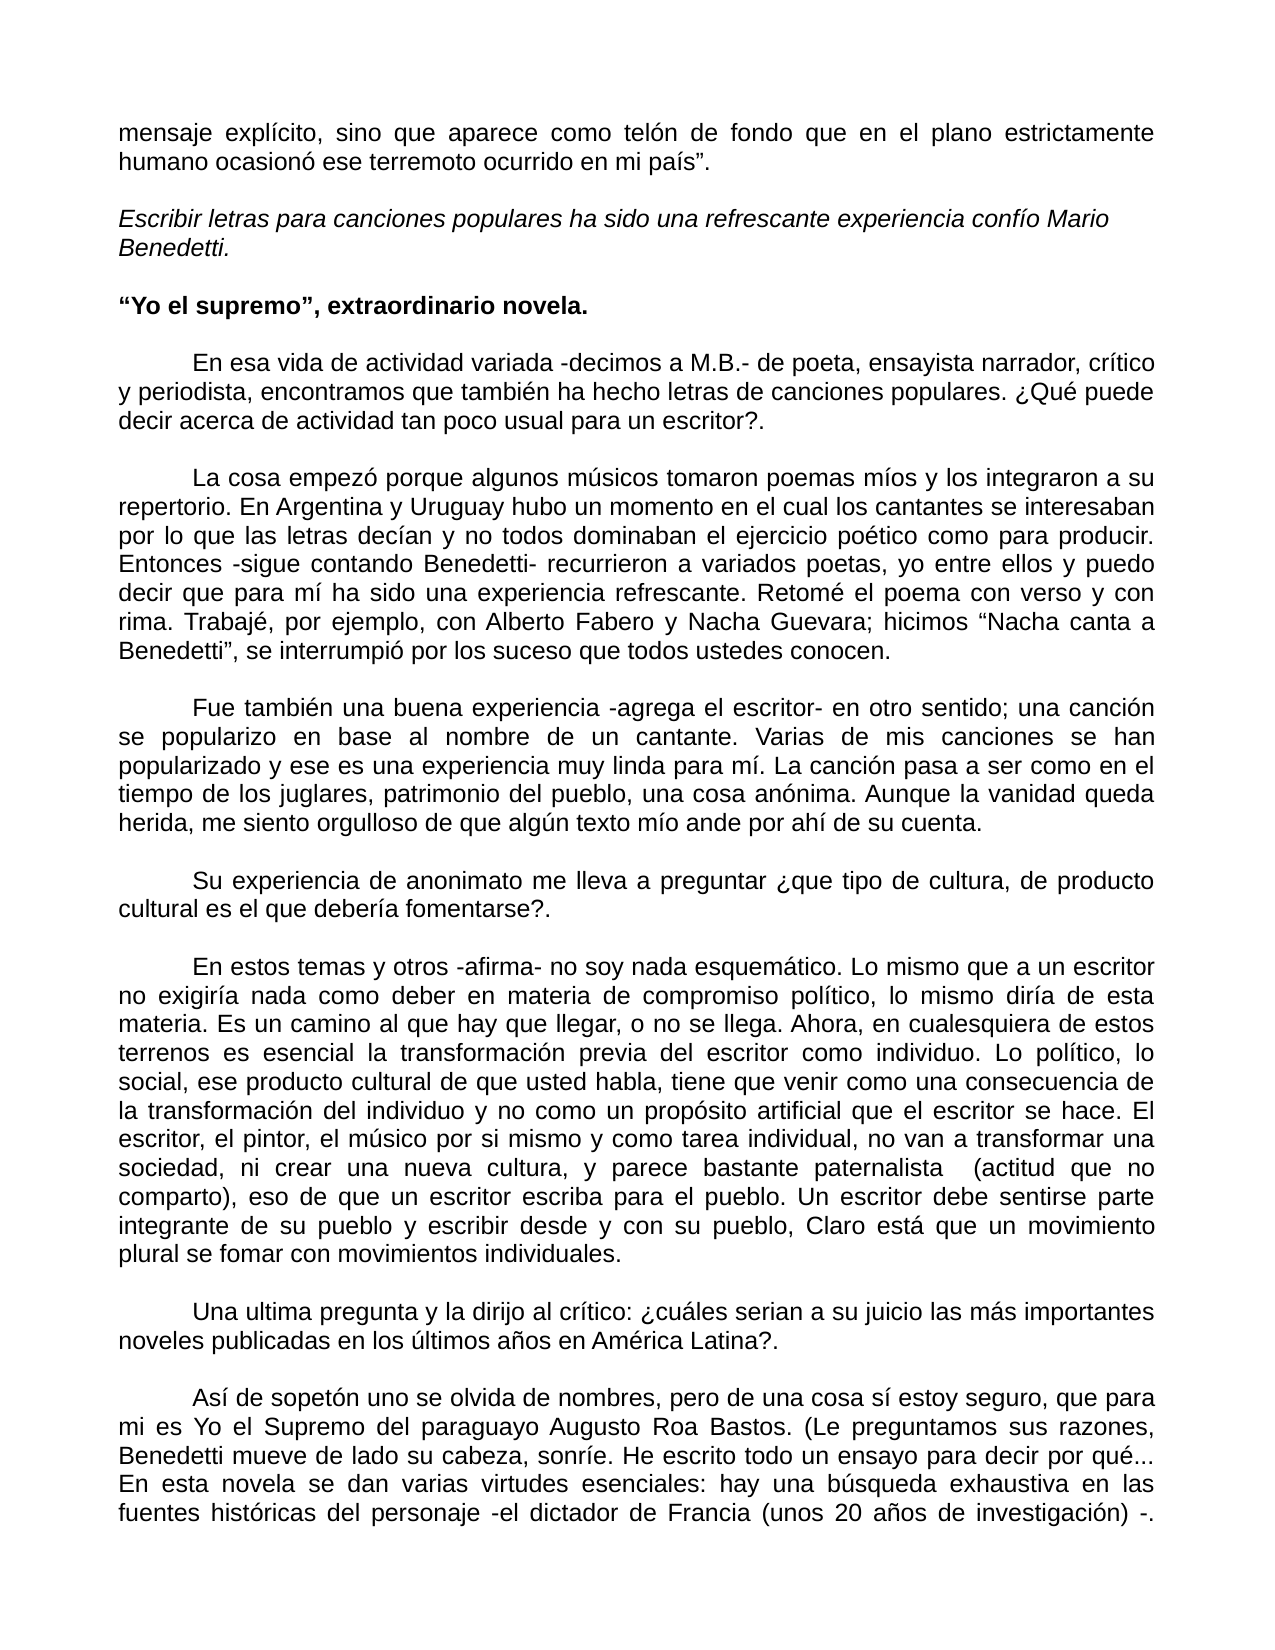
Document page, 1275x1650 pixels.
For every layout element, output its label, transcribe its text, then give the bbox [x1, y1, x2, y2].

text Fue también una buena experiencia -agrega el escritor- en otro sentido; una canción se popularizo en base al nombre de un cantante. Varias de mis canciones se han popularizado y ese es una experiencia muy linda para mí. La canción pasa a ser como en el tiempo de los juglares, patrimonio del pueblo, una cosa anónima. Aunque la vanidad queda herida, me siento orgulloso de que algún texto mío ande por ahí de su cuenta. [118, 693, 1157, 837]
text La cosa empezó porque algunos músicos tomaron poemas míos y los integraron a su repertorio. En Argentina y Uruguay hubo un momento en el cual los cantantes se interesaban por lo que las letras decían y no todos dominaban el ejercicio poético como para producir. Entonces -sigue contando Benedetti- recurrieron a variados poetas, yo entre ellos y puedo decir que para mí ha sido una experiencia refrescante. Retomé el poema con verso y con rima. Trabajé, por ejemplo, con Alberto Fabero y Nacha Guevara; hicimos “Nacha canta a Benedetti”, se interrumpió por los suceso que todos ustedes conocen. [118, 463, 1157, 664]
text mensaje explícito, sino que aparece como telón de fondo que en el plano estrictamente humano ocasionó ese terremoto ocurrido en mi país”. [118, 118, 1157, 176]
text En esa vida de actividad variada -decimos a M.B.- de poeta, ensayista narrador, crítico y periodista, encontramos que también ha hecho letras de canciones populares. ¿Qué puede decir acerca de actividad tan poco usual para un escritor?. [118, 348, 1157, 434]
text Así de sopetón uno se olvida de nombres, pero de una cosa sí estoy seguro, que para mi es Yo el Supremo del paraguayo Augusto Roa Bastos. (Le preguntamos sus razones, Benedetti mueve de lado su cabeza, sonríe. He escrito todo un ensayo para decir por qué... En esta novela se dan varias virtudes esenciales: hay una búsqueda exhaustiva en las fuentes históricas del personaje -el dictador de Francia (unos 20 años de investigación) -. [118, 1383, 1157, 1527]
text Una ultima pregunta y la dirijo al crítico: ¿cuáles serian a su juicio las más importantes noveles publicadas en los últimos años en América Latina?. [118, 1297, 1157, 1354]
text “Yo el supremo”, extraordinario novela. [118, 291, 1157, 319]
text Escribir letras para canciones populares ha sido una refrescante experiencia confío Mario Benedetti. [118, 204, 1157, 262]
text En estos temas y otros -afirma- no soy nada esquemático. Lo mismo que a un escritor no exigiría nada como deber en materia de compromiso político, lo mismo diría de esta materia. Es un camino al que hay que llegar, o no se llega. Ahora, en cualesquiera de estos terrenos es esencial la transformación previa del escritor como individuo. Lo político, lo social, ese producto cultural de que usted habla, tiene que venir como una consecuencia de la transformación del individuo y no como un propósito artificial que el escritor se hace. El escritor, el pintor, el músico por si mismo y como tarea individual, no van a transformar una sociedad, ni crear una nueva cultura, y parece bastante paternalista (actitud que no comparto), eso de que un escritor escriba para el pueblo. Un escritor debe sentirse parte integrante de su pueblo y escribir desde y con su pueblo, Claro está que un movimiento plural se fomar con movimientos individuales. [118, 952, 1157, 1268]
text Su experiencia de anonimato me lleva a preguntar ¿que tipo de cultura, de producto cultural es el que debería fomentarse?. [118, 866, 1157, 923]
